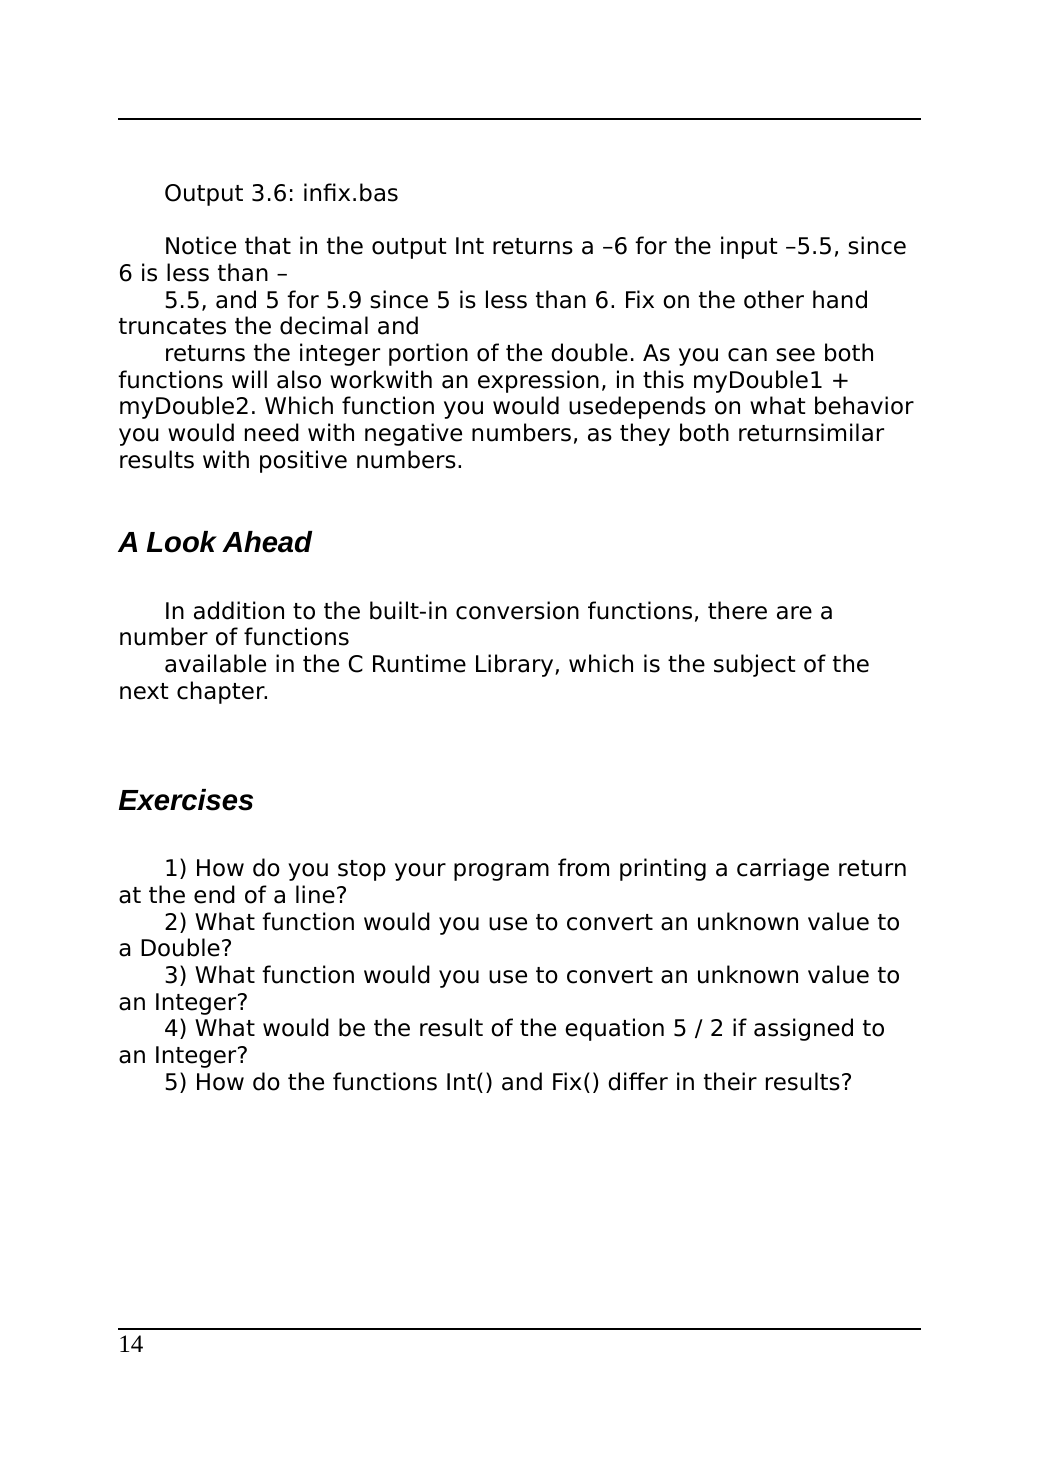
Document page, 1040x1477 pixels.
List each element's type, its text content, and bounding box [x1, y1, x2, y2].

text 5) How do the functions Int() and Fix() differ in their results? [118, 1069, 921, 1096]
subtitle A Look Ahead [118, 525, 921, 559]
text 1) How do you stop your program from printing a carriage return at the end of a line? [118, 856, 921, 909]
text 2) What function would you use to convert an unknown value to a Double? [118, 909, 921, 962]
text returns the integer portion of the double. As you can see both functions will also workwith an expression, in this myDouble1 + myDouble2. Which function you would usedepends on what behavior you would need with negative numbers, as they both returnsimilar results with positive numbers. [118, 340, 921, 473]
text available in the C Runtime Library, which is the subject of the next chapter. [118, 651, 921, 704]
text 3) What function would you use to convert an unknown value to an Integer? [118, 962, 921, 1016]
text Notice that in the output Int returns a –6 for the input –5.5, since 6 is less than – [118, 233, 921, 287]
text In addition to the built-in conversion functions, there are a number of functions [118, 598, 921, 651]
subtitle Exercises [118, 783, 921, 816]
text 5.5, and 5 for 5.9 since 5 is less than 6. Fix on the other hand truncates the decimal and [118, 287, 921, 340]
text Output 3.6: infix.bas [118, 180, 921, 207]
text 4) What would be the result of the equation 5 / 2 if assigned to an Integer? [118, 1016, 921, 1069]
